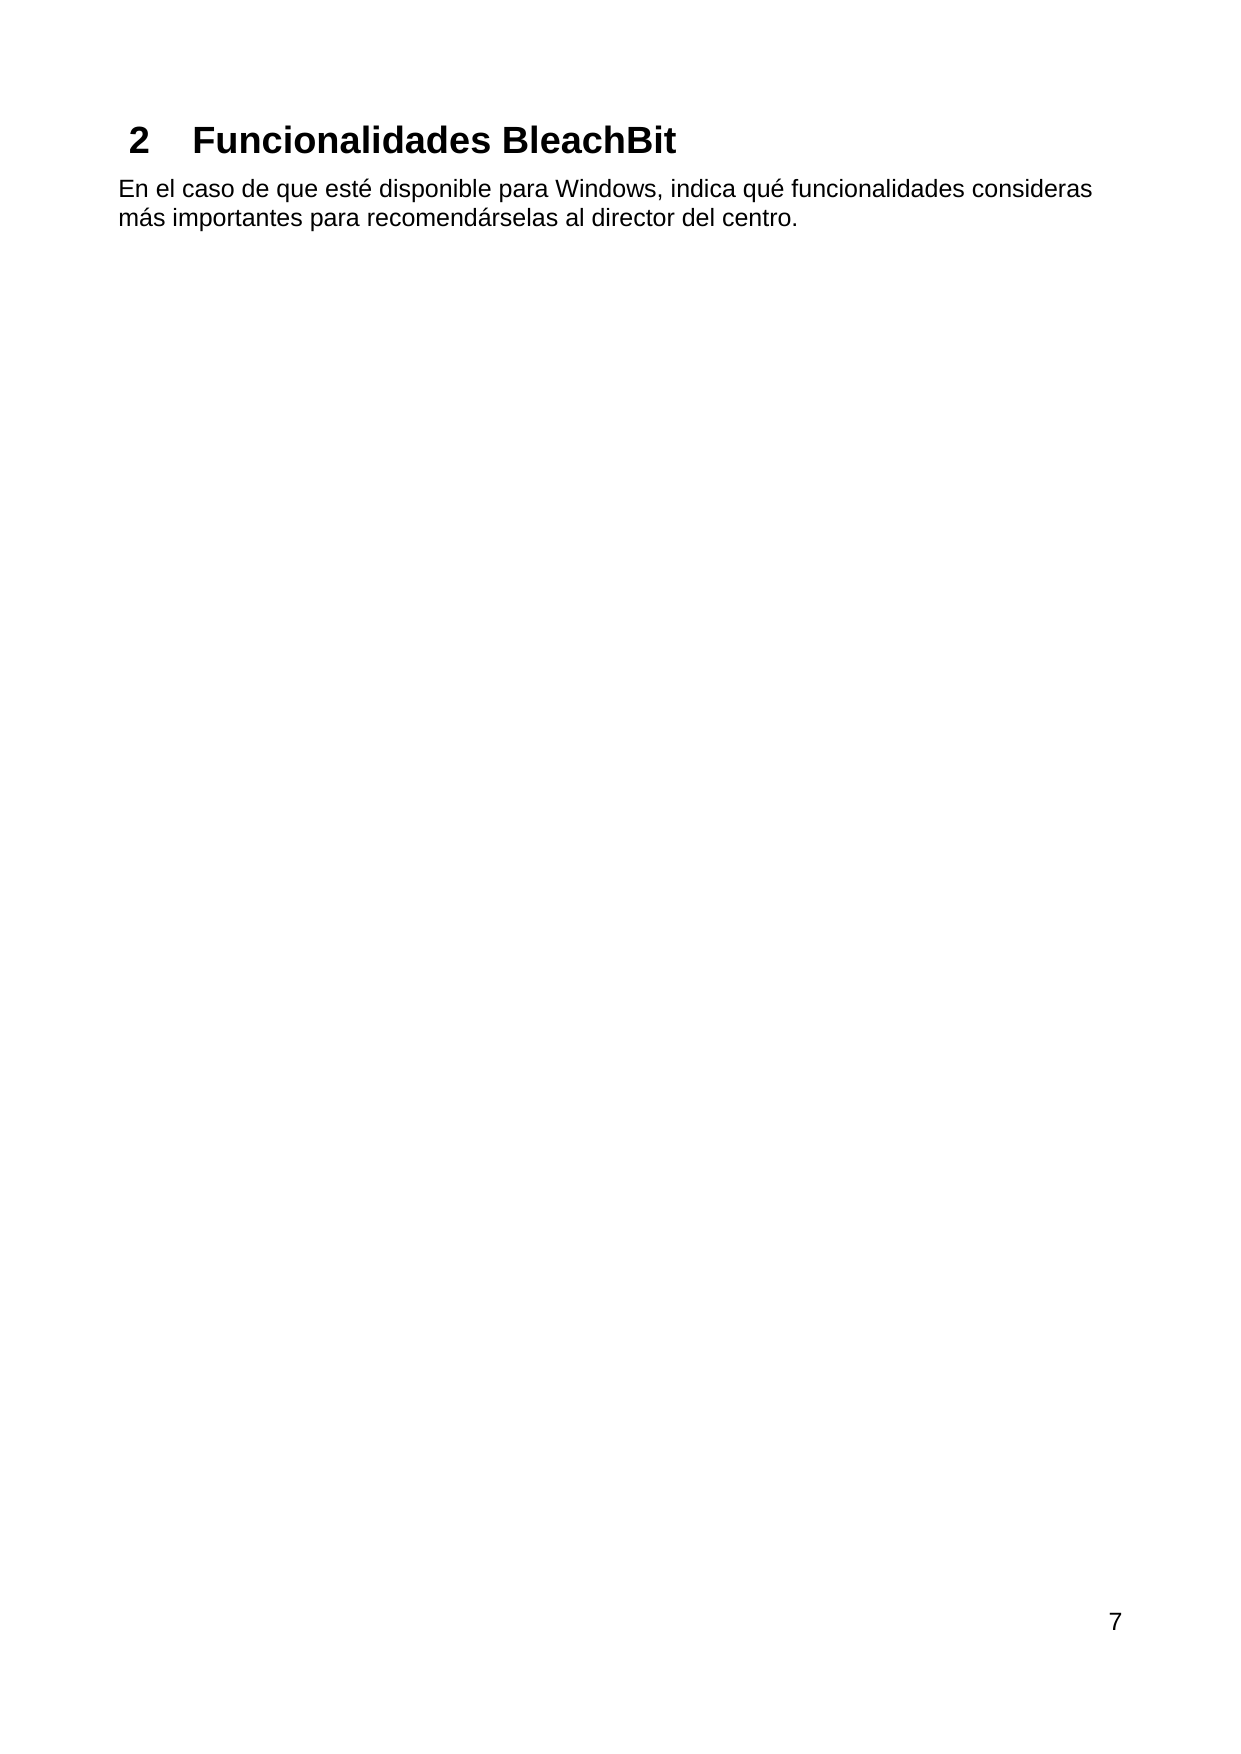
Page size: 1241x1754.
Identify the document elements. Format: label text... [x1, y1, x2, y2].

text En el caso de que esté disponible para Windows, indica qué funcionalidades consideras más importantes para recomendárselas al director del centro. [118, 174, 1122, 232]
subtitle Funcionalidades BleachBit [118, 118, 1122, 162]
